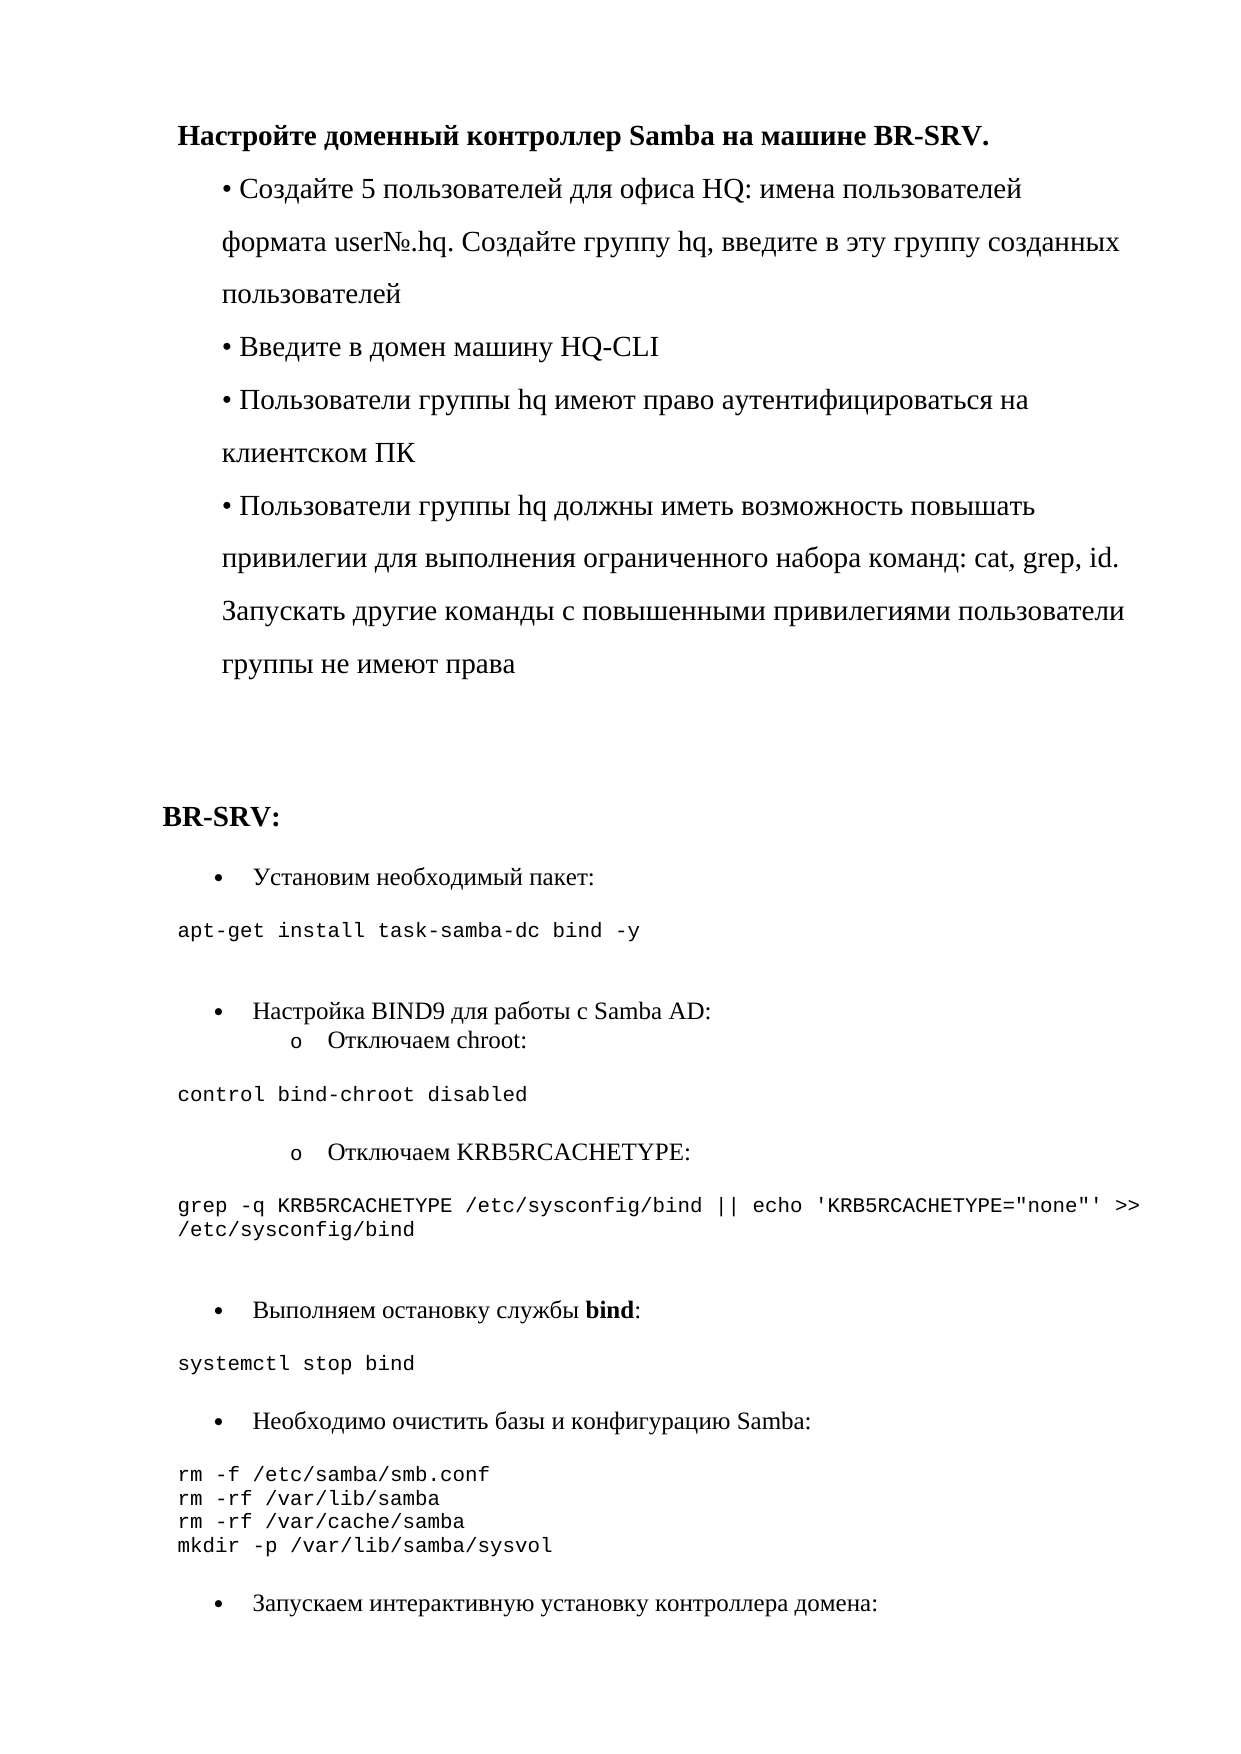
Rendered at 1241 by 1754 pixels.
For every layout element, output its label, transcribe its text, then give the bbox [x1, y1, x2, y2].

text • Пользователи группы hq имеют право аутентифицироваться на [177, 382, 1152, 416]
text rm -rf /var/cache/samba [177, 1511, 1152, 1535]
text grep -q KRB5RCACHETYPE /etc/sysconfig/bind || echo 'KRB5RCACHETYPE="none"' >> /etc/sysconfig/bind [177, 1195, 1152, 1243]
text mkdir -p /var/lib/samba/sysvol [177, 1535, 1152, 1559]
list Отключаем KRB5RCACHETYPE: [290, 1137, 1152, 1166]
text rm -f /etc/samba/smb.conf [177, 1464, 1152, 1488]
text • Введите в домен машину HQ-CLI [177, 329, 1152, 363]
list Необходимо очистить базы и конфигурацию Samba: [215, 1406, 1152, 1435]
text клиентском ПК [177, 435, 1152, 468]
text • Пользователи группы hq должны иметь возможность повышать [177, 488, 1152, 521]
text пользователей [177, 277, 1152, 310]
text Запускать другие команды с повышенными привилегиями пользователи [177, 593, 1152, 627]
text группы не имеют права [177, 646, 1152, 680]
text control bind-chroot disabled [177, 1084, 1152, 1107]
list Отключаем chroot: [290, 1025, 1152, 1054]
text привилегии для выполнения ограниченного набора команд: cat, grep, id. [177, 541, 1152, 574]
list Установим необходимый пакет: [215, 862, 1152, 891]
text rm -rf /var/lib/samba [177, 1488, 1152, 1511]
list Запускаем интерактивную установку контроллера домена: [215, 1588, 1152, 1617]
text Настройте доменный контроллер Samba на машине BR-SRV. [177, 118, 1152, 152]
list Выполняем остановку службы bind: [215, 1295, 1152, 1324]
text • Создайте 5 пользователей для офиса HQ: имена пользователей [177, 171, 1152, 204]
text формата user№.hq. Создайте группу hq, введите в эту группу созданных [177, 224, 1152, 257]
text BR-SRV: [162, 799, 1152, 833]
list Настройка BIND9 для работы с Samba AD: [215, 996, 1152, 1025]
text apt-get install task-samba-dc bind -y [177, 920, 1152, 943]
text systemctl stop bind [177, 1353, 1152, 1377]
